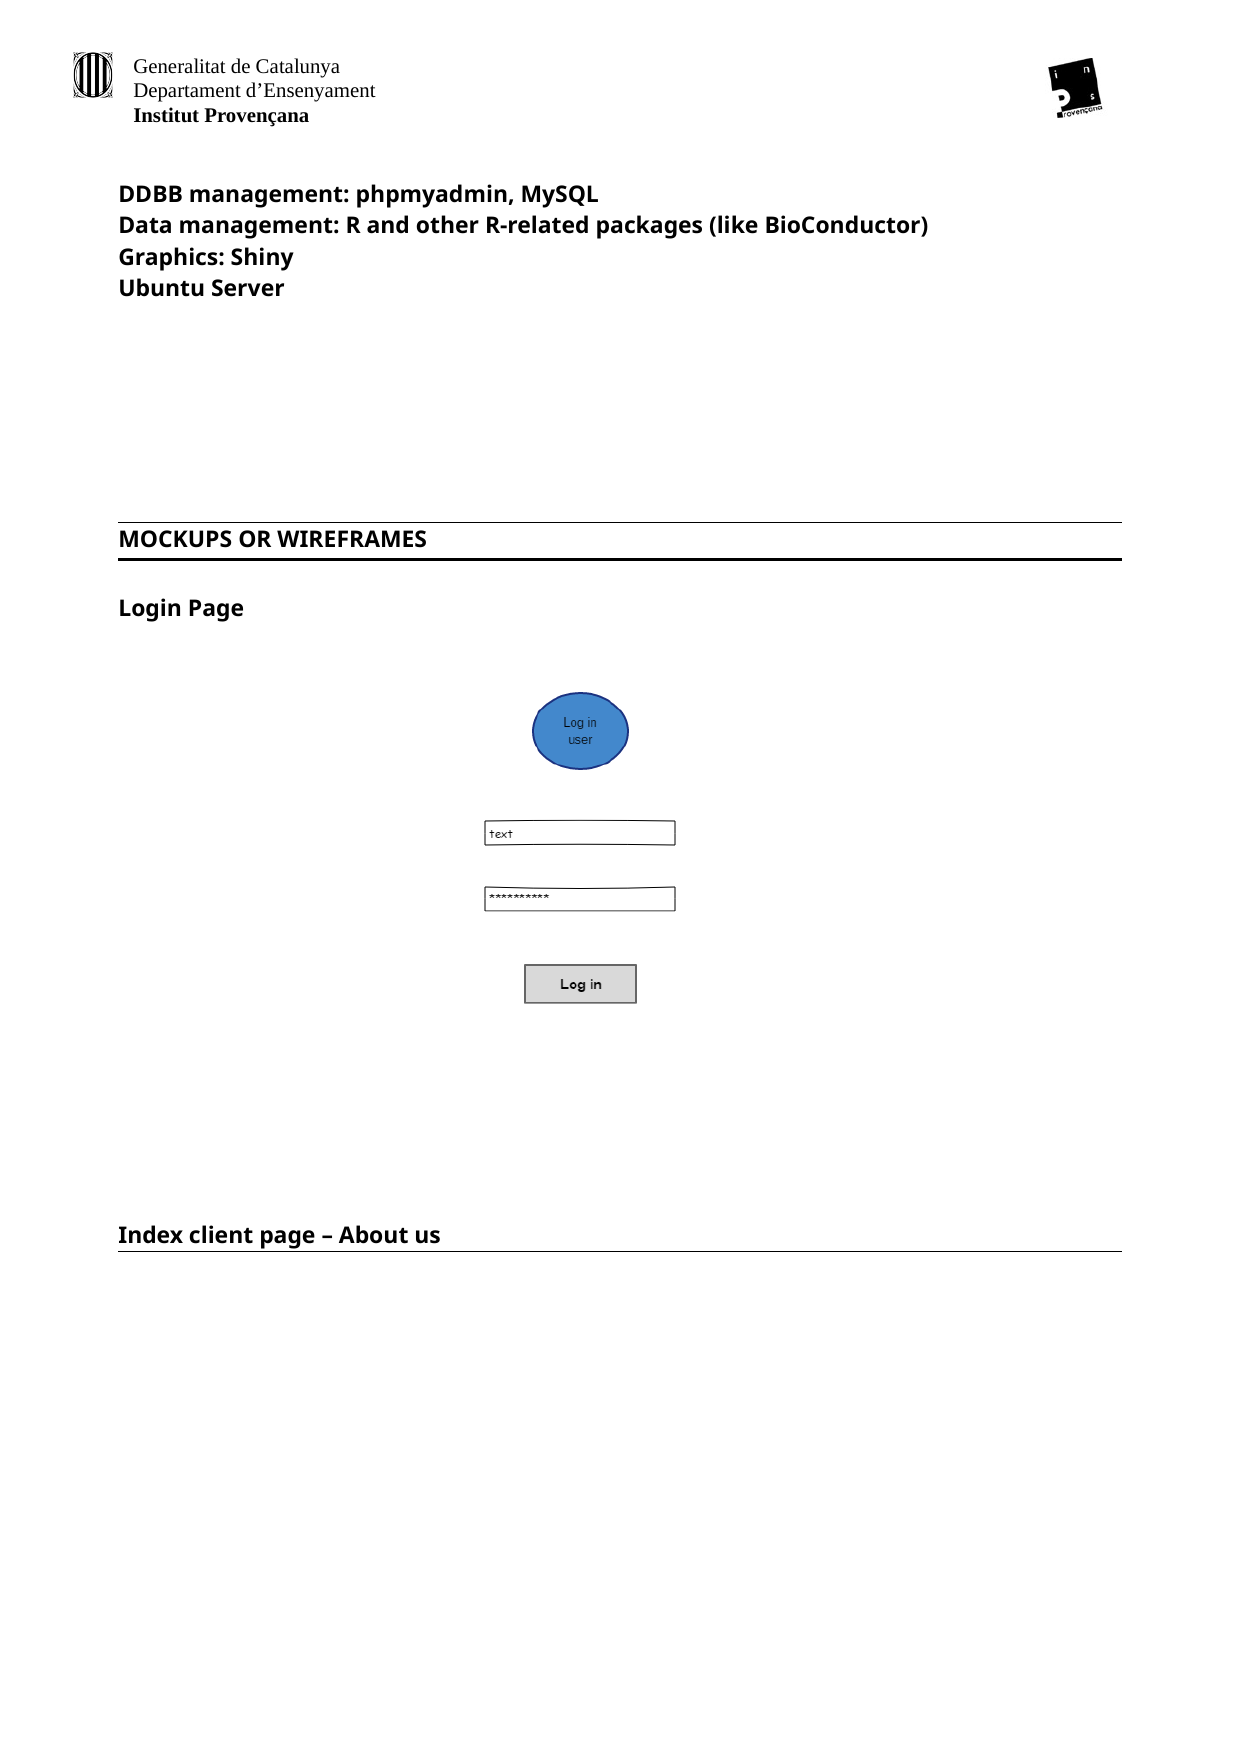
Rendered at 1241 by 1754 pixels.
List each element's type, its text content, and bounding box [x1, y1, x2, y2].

text DDBB management: phpmyadmin, MySQL [118, 178, 1122, 209]
text Graphics: Shiny [118, 241, 1122, 272]
picture [1031, 58, 1118, 118]
picture [118, 654, 1122, 1188]
text Login Page [118, 592, 1122, 623]
text Ubuntu Server [118, 272, 1122, 303]
text MOCKUPS OR WIREFRAMES [118, 523, 1122, 558]
picture [73, 52, 113, 98]
text Index client page – About us [118, 1219, 1122, 1251]
text Data management: R and other R-related packages (like BioConductor) [118, 209, 1122, 241]
